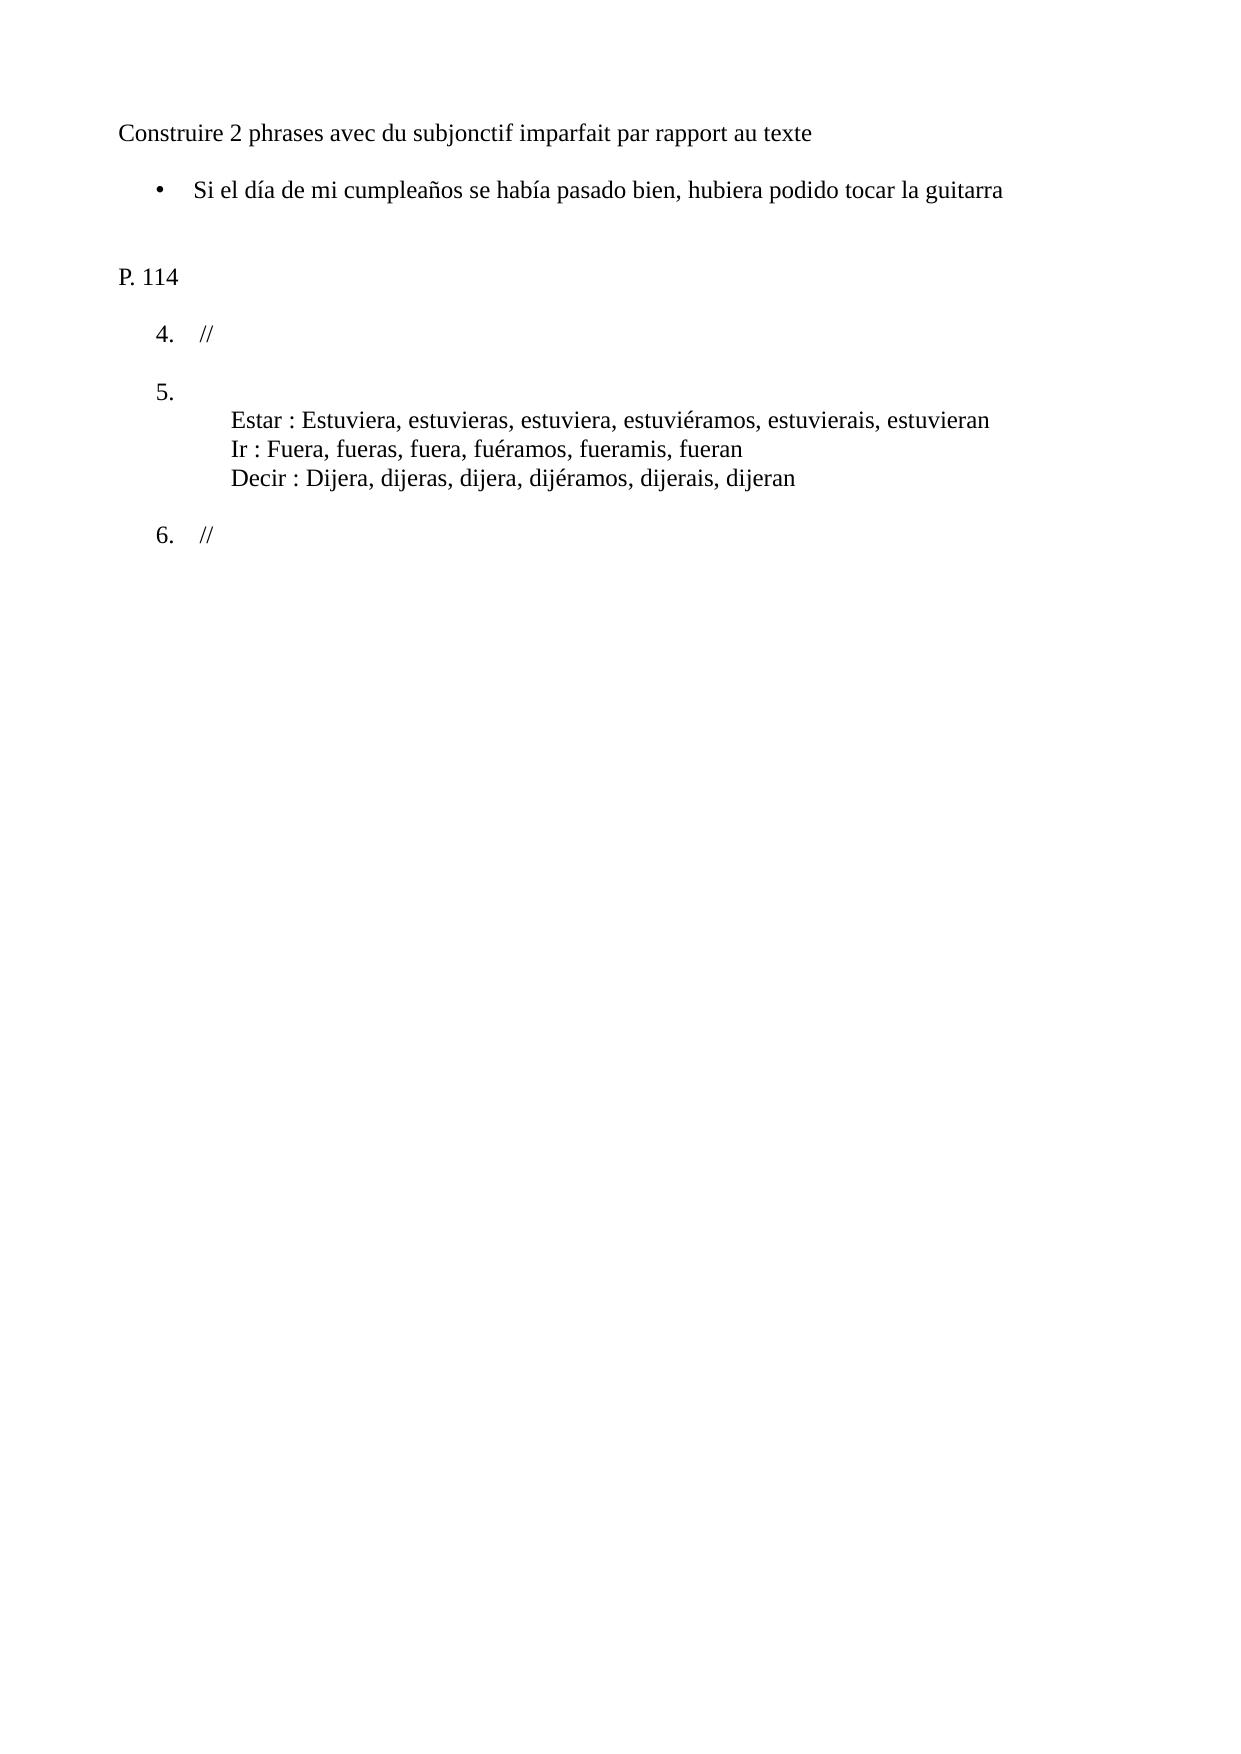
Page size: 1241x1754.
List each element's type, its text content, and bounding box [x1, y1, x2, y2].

text Construire 2 phrases avec du subjonctif imparfait par rapport au texte [118, 118, 1122, 147]
list Ir : Fuera, fueras, fuera, fuéramos, fueramis, fueran [193, 434, 1122, 463]
list Si el día de mi cumpleaños se había pasado bien, hubiera podido tocar la guitarra [156, 176, 1122, 204]
list // [156, 521, 1122, 549]
list Estar : Estuviera, estuvieras, estuviera, estuviéramos, estuvierais, estuvieran [193, 406, 1122, 434]
list // [156, 319, 1122, 348]
list Decir : Dijera, dijeras, dijera, dijéramos, dijerais, dijeran [193, 463, 1122, 492]
text P. 114 [118, 262, 1122, 291]
